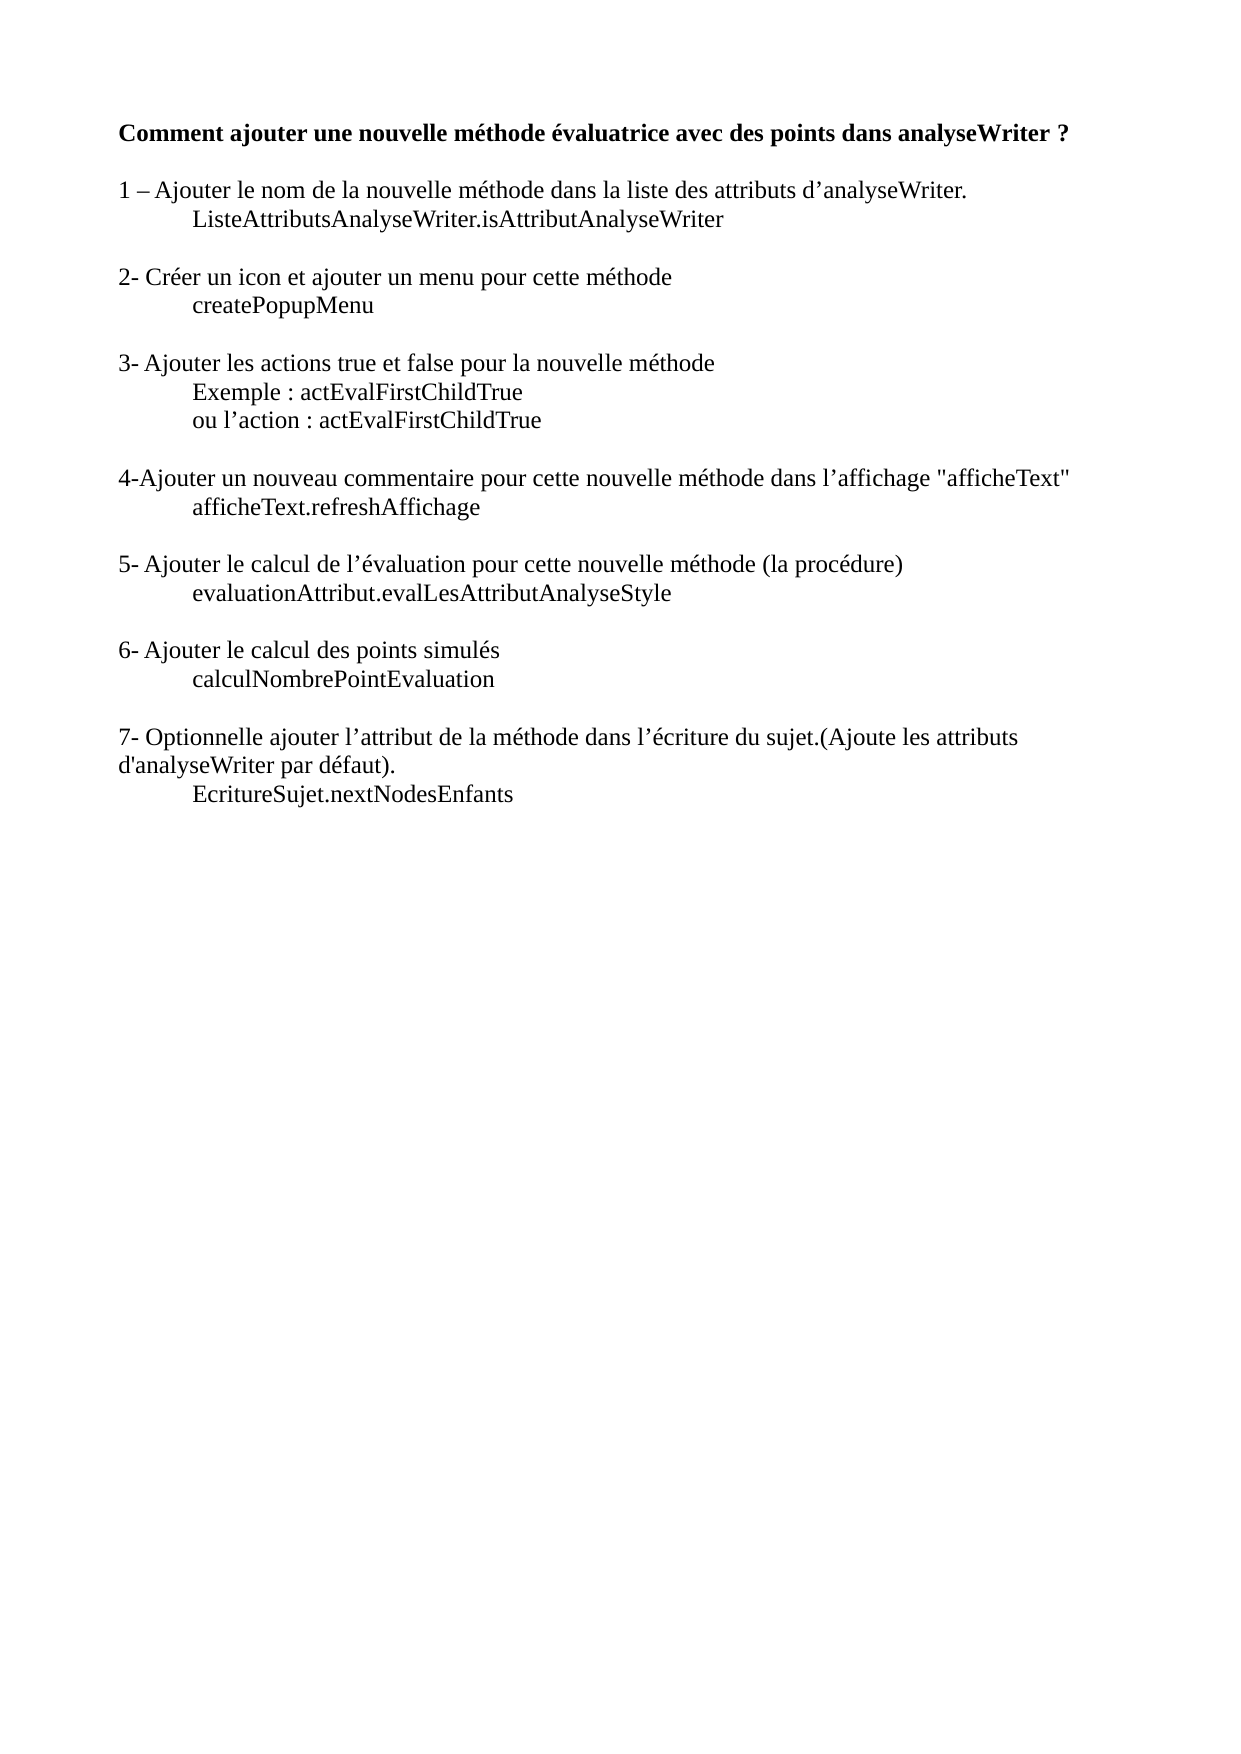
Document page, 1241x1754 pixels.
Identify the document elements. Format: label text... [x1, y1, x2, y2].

text afficheText.refreshAffichage [118, 492, 1122, 521]
text 3- Ajouter les actions true et false pour la nouvelle méthode [118, 348, 1122, 377]
text calculNombrePointEvaluation [118, 664, 1122, 693]
text 7- Optionnelle ajouter l’attribut de la méthode dans l’écriture du sujet.(Ajoute les attributs d'analyseWriter par défaut). EcritureSujet.nextNodesEnfants [118, 722, 1122, 808]
text createPopupMenu [118, 291, 1122, 319]
text ListeAttributsAnalyseWriter.isAttributAnalyseWriter [118, 204, 1122, 233]
text Exemple : actEvalFirstChildTrue ou l’action : actEvalFirstChildTrue [118, 377, 1122, 434]
text 5- Ajouter le calcul de l’évaluation pour cette nouvelle méthode (la procédure) [118, 549, 1122, 578]
text 4-Ajouter un nouveau commentaire pour cette nouvelle méthode dans l’affichage "afficheText" [118, 463, 1122, 492]
text 1 – Ajouter le nom de la nouvelle méthode dans la liste des attributs d’analyseWriter. [118, 176, 1122, 204]
text 2- Créer un icon et ajouter un menu pour cette méthode [118, 262, 1122, 291]
text Comment ajouter une nouvelle méthode évaluatrice avec des points dans analyseWriter ? [118, 118, 1122, 147]
text 6- Ajouter le calcul des points simulés [118, 636, 1122, 664]
text evaluationAttribut.evalLesAttributAnalyseStyle [118, 578, 1122, 607]
